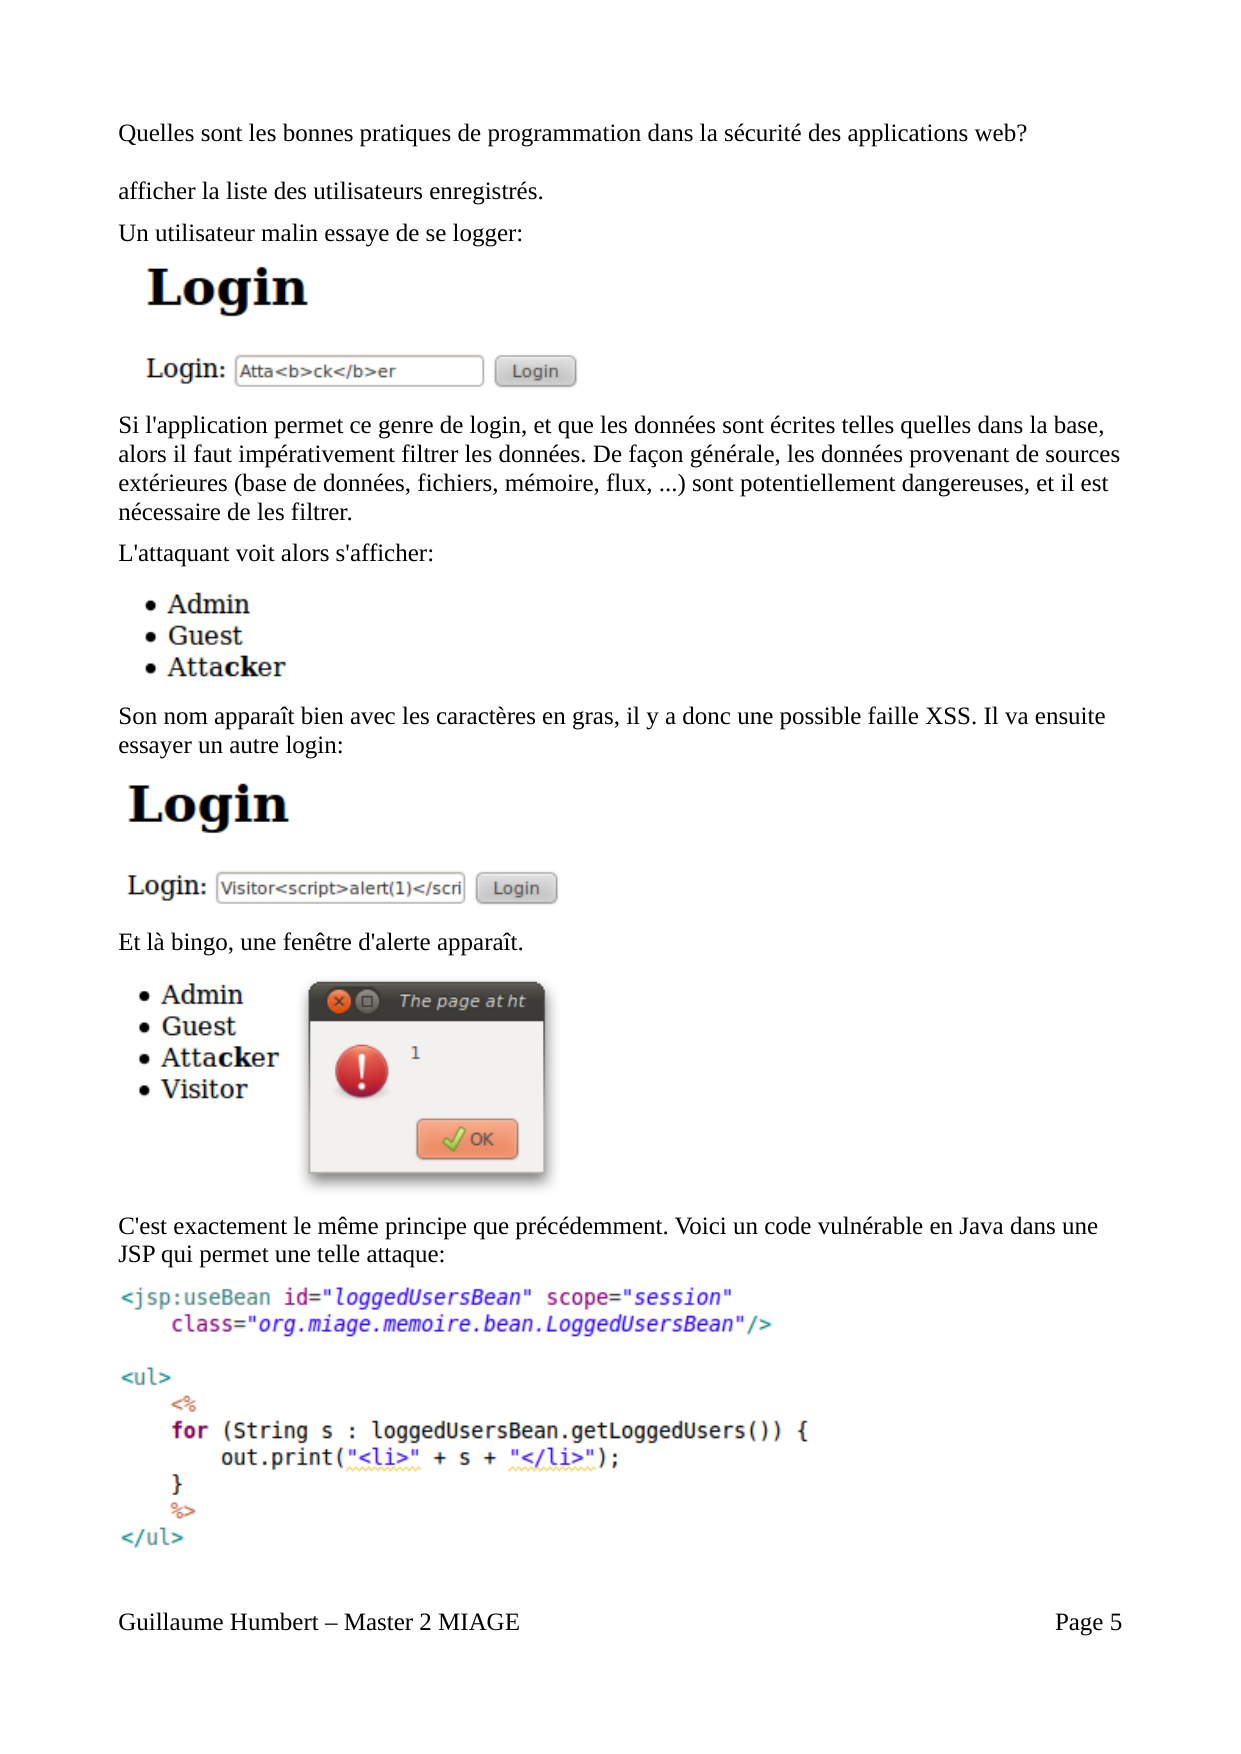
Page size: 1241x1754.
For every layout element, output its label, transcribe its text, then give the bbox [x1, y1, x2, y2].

text C'est exactement le même principe que précédemment. Voici un code vulnérable en Java dans une JSP qui permet une telle attaque: [118, 1211, 1122, 1268]
text afficher la liste des utilisateurs enregistrés. [118, 176, 1122, 205]
picture [118, 771, 578, 915]
picture [118, 579, 303, 689]
text Son nom apparaît bien avec les caractères en gras, il y a donc une possible faille XSS. Il va ensuite essayer un autre login: [118, 701, 1122, 758]
picture [118, 968, 578, 1199]
text Et là bingo, une fenêtre d'alerte apparaît. [118, 927, 1122, 956]
text Un utilisateur malin essaye de se logger: [118, 218, 1122, 246]
picture [118, 1280, 834, 1564]
picture [118, 258, 597, 398]
text Si l'application permet ce genre de login, et que les données sont écrites telles quelles dans la base, alors il faut impérativement filtrer les données. De façon générale, les données provenant de sources extérieures (base de données, fichiers, mémoire, flux, ...) sont potentiellement dangereuses, et il est nécessaire de les filtrer. [118, 410, 1122, 525]
text L'attaquant voit alors s'afficher: [118, 538, 1122, 567]
